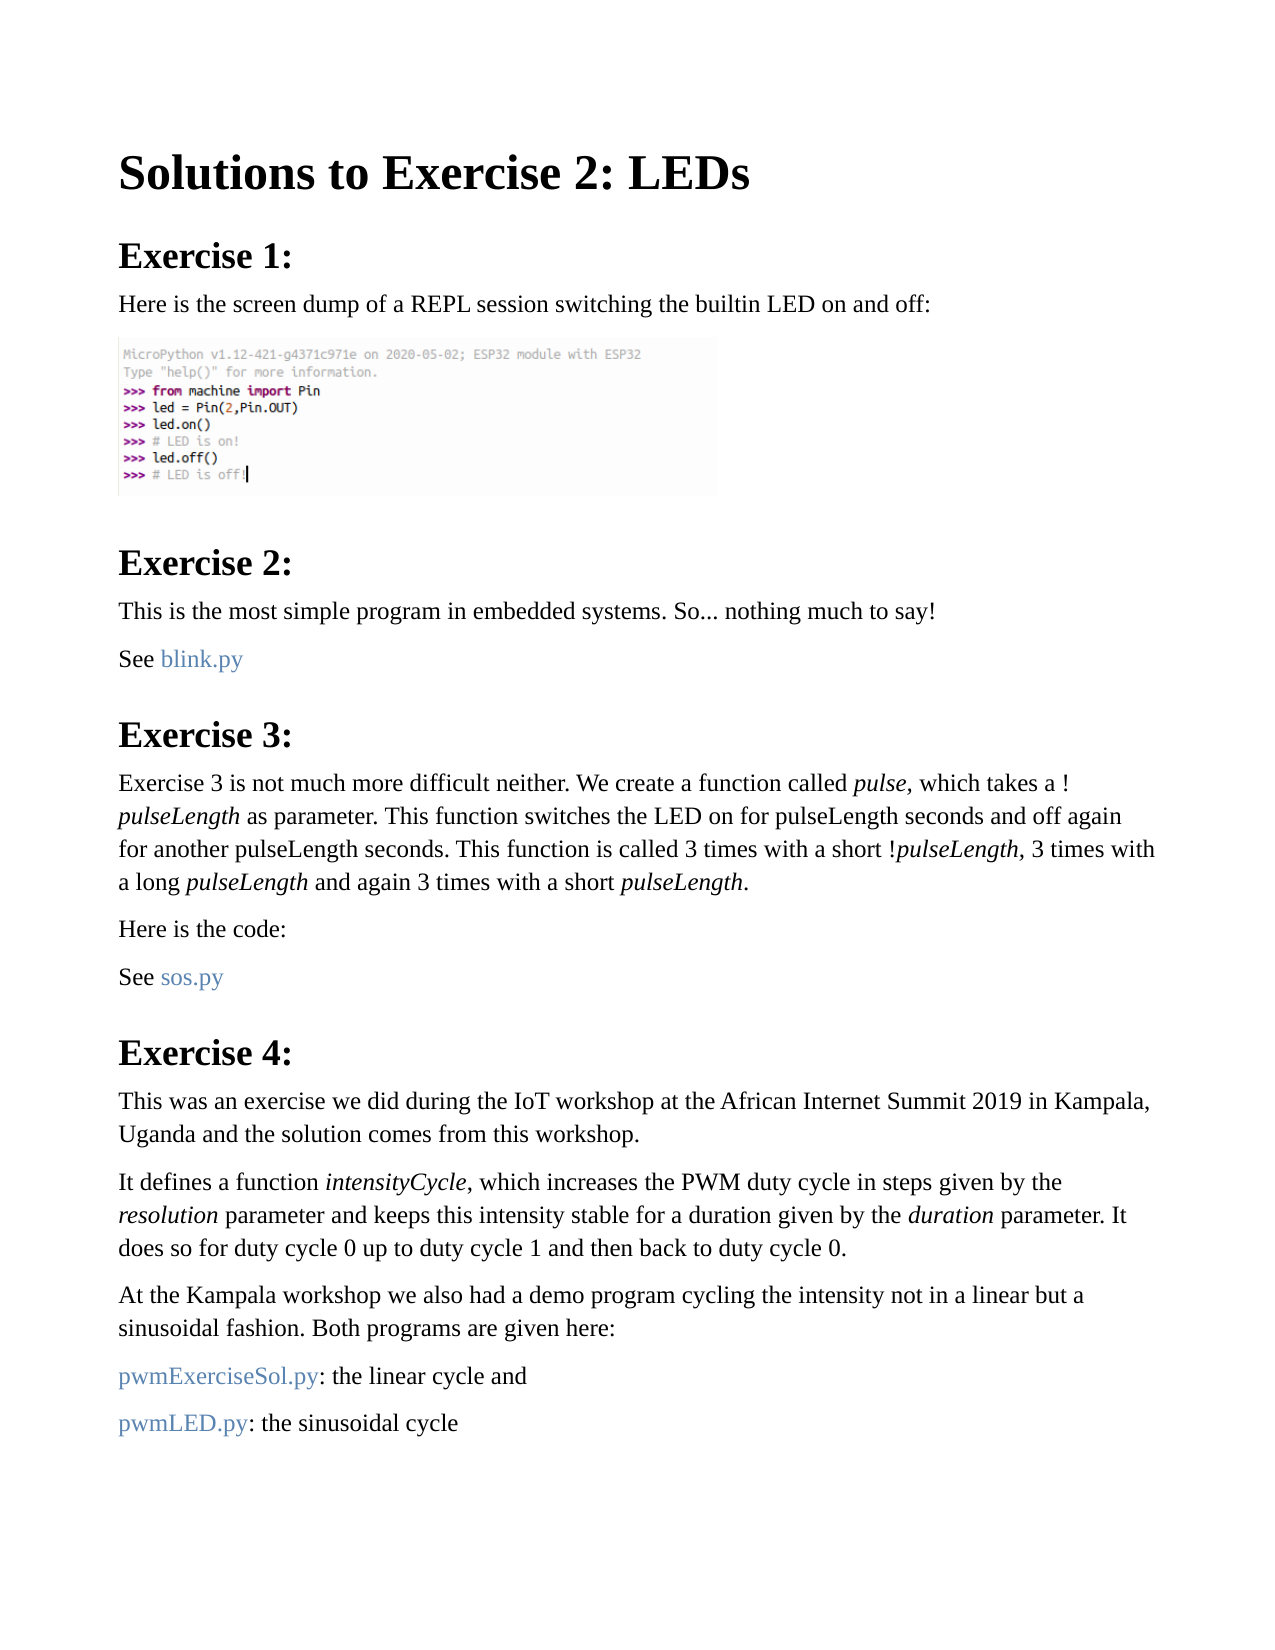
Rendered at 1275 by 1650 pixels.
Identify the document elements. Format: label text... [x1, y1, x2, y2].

subtitle Solutions to Exercise 2: LEDs [118, 143, 1157, 201]
subtitle Exercise 1: [118, 234, 1157, 277]
text This is the most simple program in embedded systems. So... nothing much to say! [118, 596, 1157, 625]
text This was an exercise we did during the IoT workshop at the African Internet Summit 2019 in Kampala, Uganda and the solution comes from this workshop. [118, 1086, 1157, 1148]
text pwmExerciseSol.py: the linear cycle and [118, 1361, 1157, 1390]
text Exercise 3 is not much more difficult neither. We create a function called pulse, which takes a !pulseLength as parameter. This function switches the LED on for pulseLength seconds and off again for another pulseLength seconds. This function is called 3 times with a short !pulseLength, 3 times with a long pulseLength and again 3 times with a short pulseLength. [118, 768, 1157, 896]
text See blink.py [118, 644, 1157, 672]
subtitle Exercise 4: [118, 1030, 1157, 1073]
text See sos.py [118, 962, 1157, 991]
text At the Kampala workshop we also had a demo program cycling the intensity not in a linear but a sinusoidal fashion. Both programs are given here: [118, 1280, 1157, 1342]
text Here is the code: [118, 914, 1157, 943]
text pwmLED.py: the sinusoidal cycle [118, 1408, 1157, 1437]
subtitle Exercise 2: [118, 540, 1157, 583]
text Here is the screen dump of a REPL session switching the builtin LED on and off: [118, 289, 1157, 318]
subtitle Exercise 3: [118, 712, 1157, 755]
picture [118, 337, 718, 496]
text It defines a function intensityCycle, which increases the PWM duty cycle in steps given by the resolution parameter and keeps this intensity stable for a duration given by the duration parameter. It does so for duty cycle 0 up to duty cycle 1 and then back to duty cycle 0. [118, 1167, 1157, 1261]
